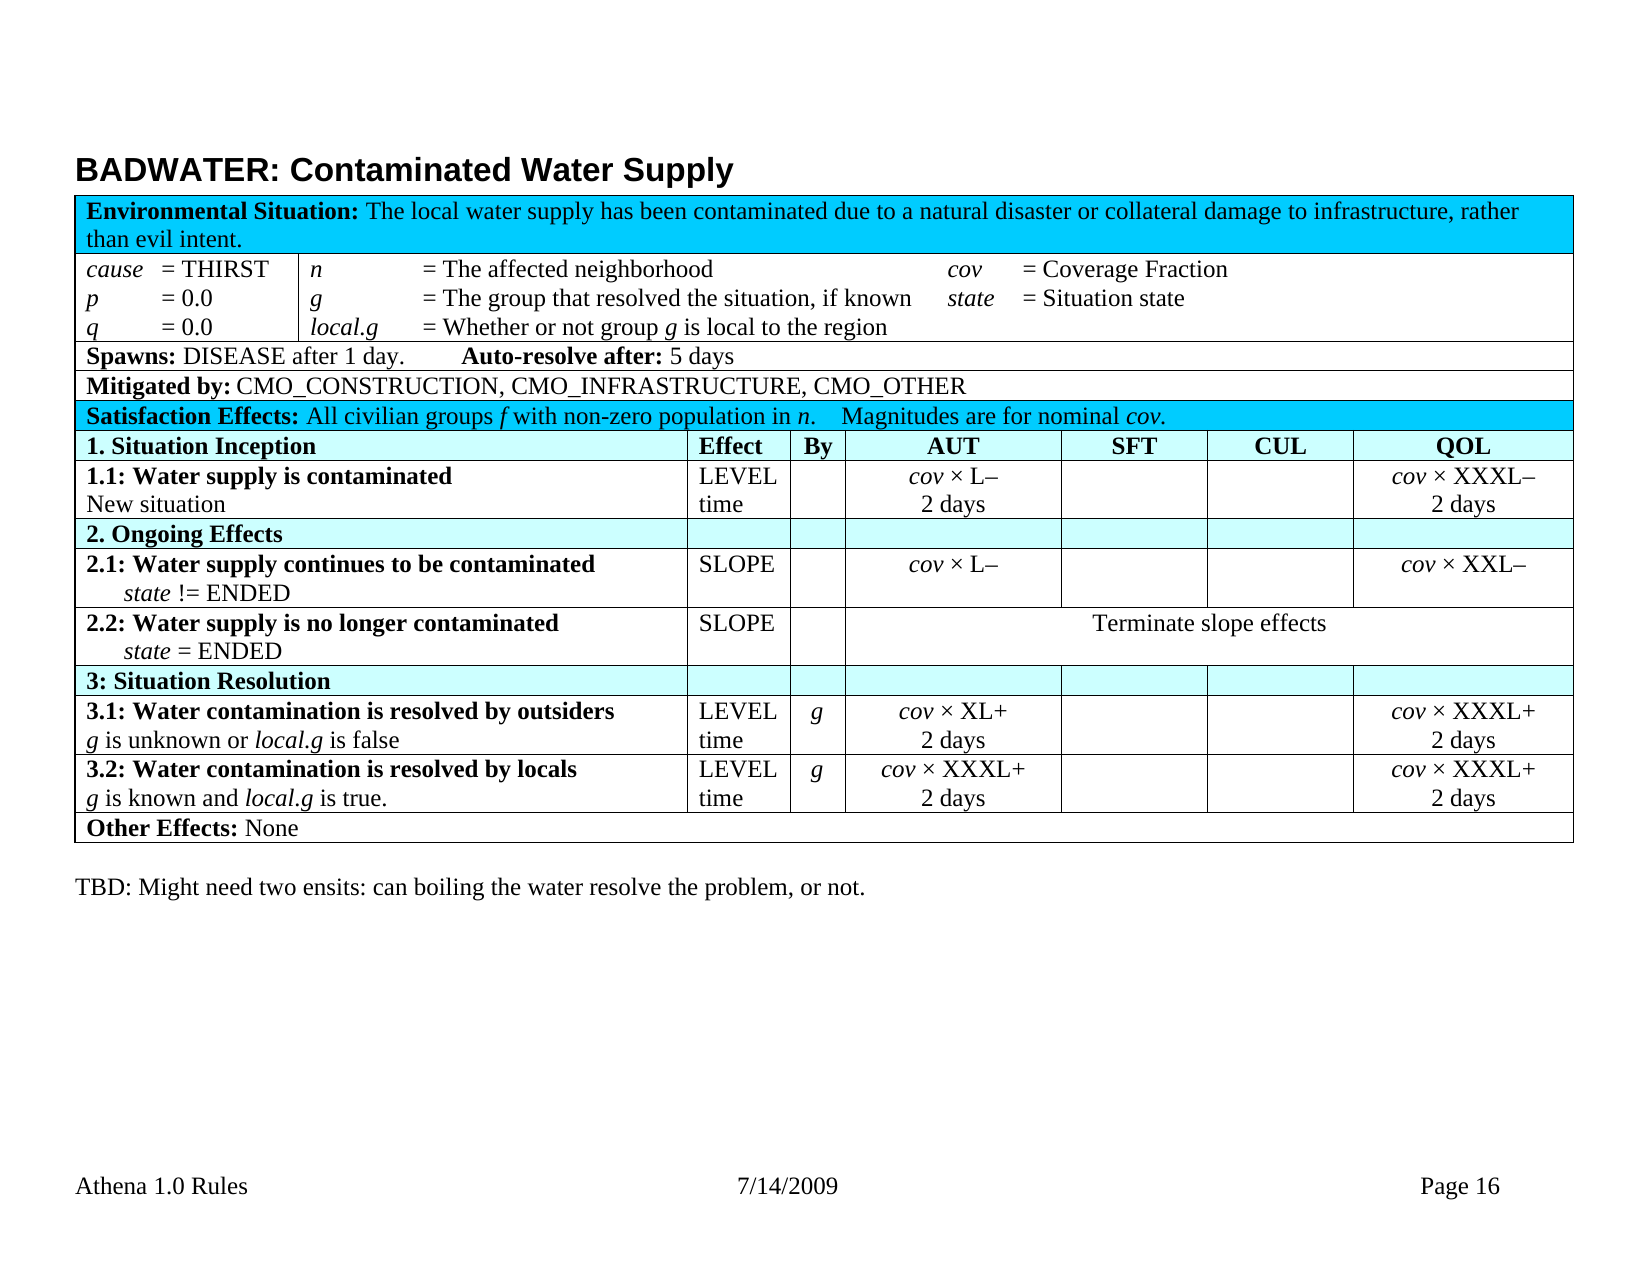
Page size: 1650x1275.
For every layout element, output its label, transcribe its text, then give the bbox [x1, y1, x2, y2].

table_cell 2. Ongoing Effects [76, 519, 687, 548]
table_cell [1208, 755, 1353, 812]
text TBD: Might need two ensits: can boiling the water resolve the problem, or not. [75, 872, 1575, 900]
table_cell Mitigated by: CMO_CONSTRUCTION, CMO_INFRASTRUCTURE, CMO_OTHER [76, 371, 1573, 400]
table_cell [791, 519, 845, 548]
table_header Environmental Situation: The local water supply has been contaminated due to a natural disaster or collateral damage to infrastructure, rather than evil intent. [76, 196, 1573, 253]
table_cell [791, 549, 845, 607]
table_cell [791, 666, 845, 695]
table_cell [1208, 696, 1353, 753]
table_cell By [791, 431, 845, 460]
table_cell CUL [1208, 431, 1353, 460]
table_cell Effect [688, 431, 790, 460]
table_cell [1354, 519, 1573, 548]
table_cell QOL [1354, 431, 1573, 460]
table_cell 2.1: Water supply continues to be contaminated state != ENDED [76, 549, 687, 607]
table_cell cause = THIRST p = 0.0 q = 0.0 [76, 254, 298, 341]
table_cell 2.2: Water supply is no longer contaminated state = ENDED [76, 608, 687, 665]
table_cell Terminate slope effects [846, 608, 1573, 665]
table_cell cov × XXXL– 2 days [1354, 461, 1573, 518]
table_cell [1354, 666, 1573, 695]
table_cell [1062, 696, 1207, 753]
table_cell Satisfaction Effects: All civilian groups f with non-zero population in n. Magnitudes are for nominal cov. [76, 401, 1573, 430]
table_cell [1208, 519, 1353, 548]
table_cell 3.2: Water contamination is resolved by locals g is known and local.g is true. [76, 755, 687, 812]
table_cell [688, 666, 790, 695]
table_cell [1208, 461, 1353, 518]
table_cell g [791, 755, 845, 812]
table_cell LEVEL time [688, 696, 790, 753]
table_cell g [791, 696, 845, 753]
table_cell [1062, 461, 1207, 518]
table_cell n = The affected neighborhood cov = Coverage Fraction g = The group that resolved the situation, if known state = Situation state local.g = Whether or not group g is local to the region [299, 254, 1573, 341]
table_cell SFT [1062, 431, 1207, 460]
table_cell [1062, 519, 1207, 548]
table_cell LEVEL time [688, 461, 790, 518]
table_cell [1208, 666, 1353, 695]
table_cell Spawns: DISEASE after 1 day. Auto-resolve after: 5 days [76, 342, 1573, 370]
table_cell AUT [846, 431, 1061, 460]
table_cell cov × XXXL+ 2 days [1354, 696, 1573, 753]
table_cell Other Effects: None [76, 813, 1573, 842]
table_cell cov × XXXL+ 2 days [1354, 755, 1573, 812]
table_cell cov × XXXL+ 2 days [846, 755, 1061, 812]
table_cell cov × XL+ 2 days [846, 696, 1061, 753]
table_cell 1.1: Water supply is contaminated New situation [76, 461, 687, 518]
table_cell 3.1: Water contamination is resolved by outsiders g is unknown or local.g is false [76, 696, 687, 753]
table_cell [1208, 549, 1353, 607]
table_cell [688, 519, 790, 548]
table_cell [1062, 666, 1207, 695]
table_cell [791, 461, 845, 518]
text BADWATER: Contaminated Water Supply [75, 150, 1575, 188]
table_cell 3: Situation Resolution [76, 666, 687, 695]
table_cell [1062, 549, 1207, 607]
table_cell [846, 666, 1061, 695]
table_cell [846, 519, 1061, 548]
table_cell cov × XXL– [1354, 549, 1573, 607]
table_cell SLOPE [688, 549, 790, 607]
table_cell [1062, 755, 1207, 812]
table_cell cov × L– 2 days [846, 461, 1061, 518]
table_cell cov × L– [846, 549, 1061, 607]
table_cell 1. Situation Inception [76, 431, 687, 460]
table_cell LEVEL time [688, 755, 790, 812]
table_cell SLOPE [688, 608, 790, 665]
table_cell [791, 608, 845, 665]
